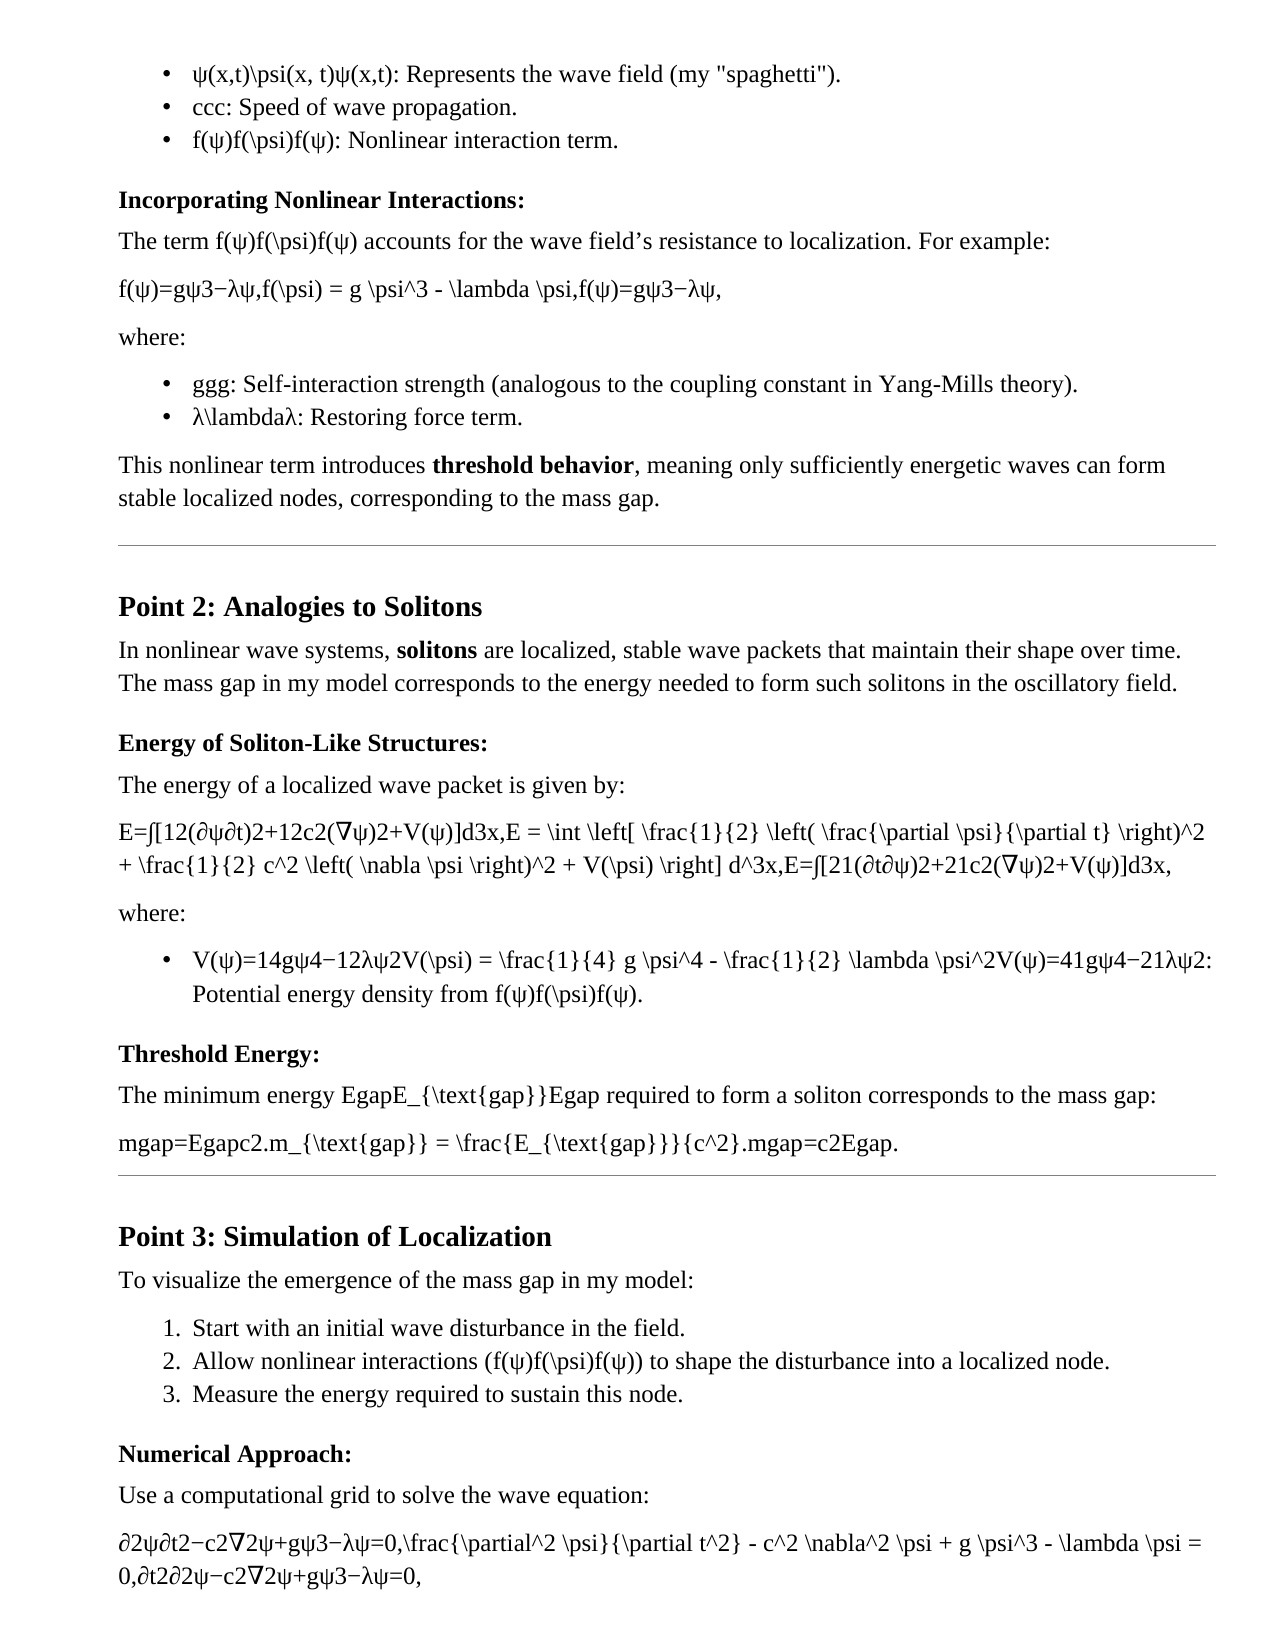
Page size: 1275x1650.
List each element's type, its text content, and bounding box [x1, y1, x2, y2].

text In nonlinear wave systems, solitons are localized, stable wave packets that maintain their shape over time. The mass gap in my model corresponds to the energy needed to form such solitons in the oscillatory field. [118, 635, 1216, 697]
text ∂2ψ∂t2−c2∇2ψ+gψ3−λψ=0,\frac{\partial^2 \psi}{\partial t^2} - c^2 \nabla^2 \psi + g \psi^3 - \lambda \psi = 0,∂t2∂2ψ​−c2∇2ψ+gψ3−λψ=0, [118, 1528, 1216, 1590]
subtitle Numerical Approach: [118, 1439, 1216, 1468]
text where: [118, 322, 1216, 350]
text E=∫[12(∂ψ∂t)2+12c2(∇ψ)2+V(ψ)]d3x,E = \int \left[ \frac{1}{2} \left( \frac{\partial \psi}{\partial t} \right)^2 + \frac{1}{2} c^2 \left( \nabla \psi \right)^2 + V(\psi) \right] d^3x,E=∫[21​(∂t∂ψ​)2+21​c2(∇ψ)2+V(ψ)]d3x, [118, 817, 1216, 879]
text f(ψ)=gψ3−λψ,f(\psi) = g \psi^3 - \lambda \psi,f(ψ)=gψ3−λψ, [118, 274, 1216, 303]
list ψ(x,t)\psi(x, t)ψ(x,t): Represents the wave field (my "spaghetti"). [162, 59, 1216, 88]
list f(ψ)f(\psi)f(ψ): Nonlinear interaction term. [162, 125, 1216, 154]
subtitle Point 3: Simulation of Localization [118, 1219, 1216, 1253]
list Start with an initial wave disturbance in the field. [162, 1313, 1216, 1342]
subtitle Energy of Soliton-Like Structures: [118, 728, 1216, 757]
text Use a computational grid to solve the wave equation: [118, 1481, 1216, 1509]
text This nonlinear term introduces threshold behavior, meaning only sufficiently energetic waves can form stable localized nodes, corresponding to the mass gap. [118, 450, 1216, 512]
text The energy of a localized wave packet is given by: [118, 770, 1216, 798]
list λ\lambdaλ: Restoring force term. [162, 402, 1216, 431]
list Allow nonlinear interactions (f(ψ)f(\psi)f(ψ)) to shape the disturbance into a localized node. [162, 1346, 1216, 1375]
text mgap=Egapc2.m_{\text{gap}} = \frac{E_{\text{gap}}}{c^2}.mgap​=c2Egap​​. [118, 1128, 1216, 1156]
list ccc: Speed of wave propagation. [162, 92, 1216, 121]
list ggg: Self-interaction strength (analogous to the coupling constant in Yang-Mills theory). [162, 369, 1216, 398]
list V(ψ)=14gψ4−12λψ2V(\psi) = \frac{1}{4} g \psi^4 - \frac{1}{2} \lambda \psi^2V(ψ)=41​gψ4−21​λψ2: Potential energy density from f(ψ)f(\psi)f(ψ). [162, 946, 1216, 1007]
text The minimum energy EgapE_{\text{gap}}Egap​ required to form a soliton corresponds to the mass gap: [118, 1080, 1216, 1109]
text To visualize the emergence of the mass gap in my model: [118, 1266, 1216, 1294]
text The term f(ψ)f(\psi)f(ψ) accounts for the wave field’s resistance to localization. For example: [118, 226, 1216, 255]
list Measure the energy required to sustain this node. [162, 1379, 1216, 1408]
subtitle Threshold Energy: [118, 1039, 1216, 1067]
text where: [118, 898, 1216, 927]
subtitle Point 2: Analogies to Solitons [118, 589, 1216, 623]
subtitle Incorporating Nonlinear Interactions: [118, 185, 1216, 214]
